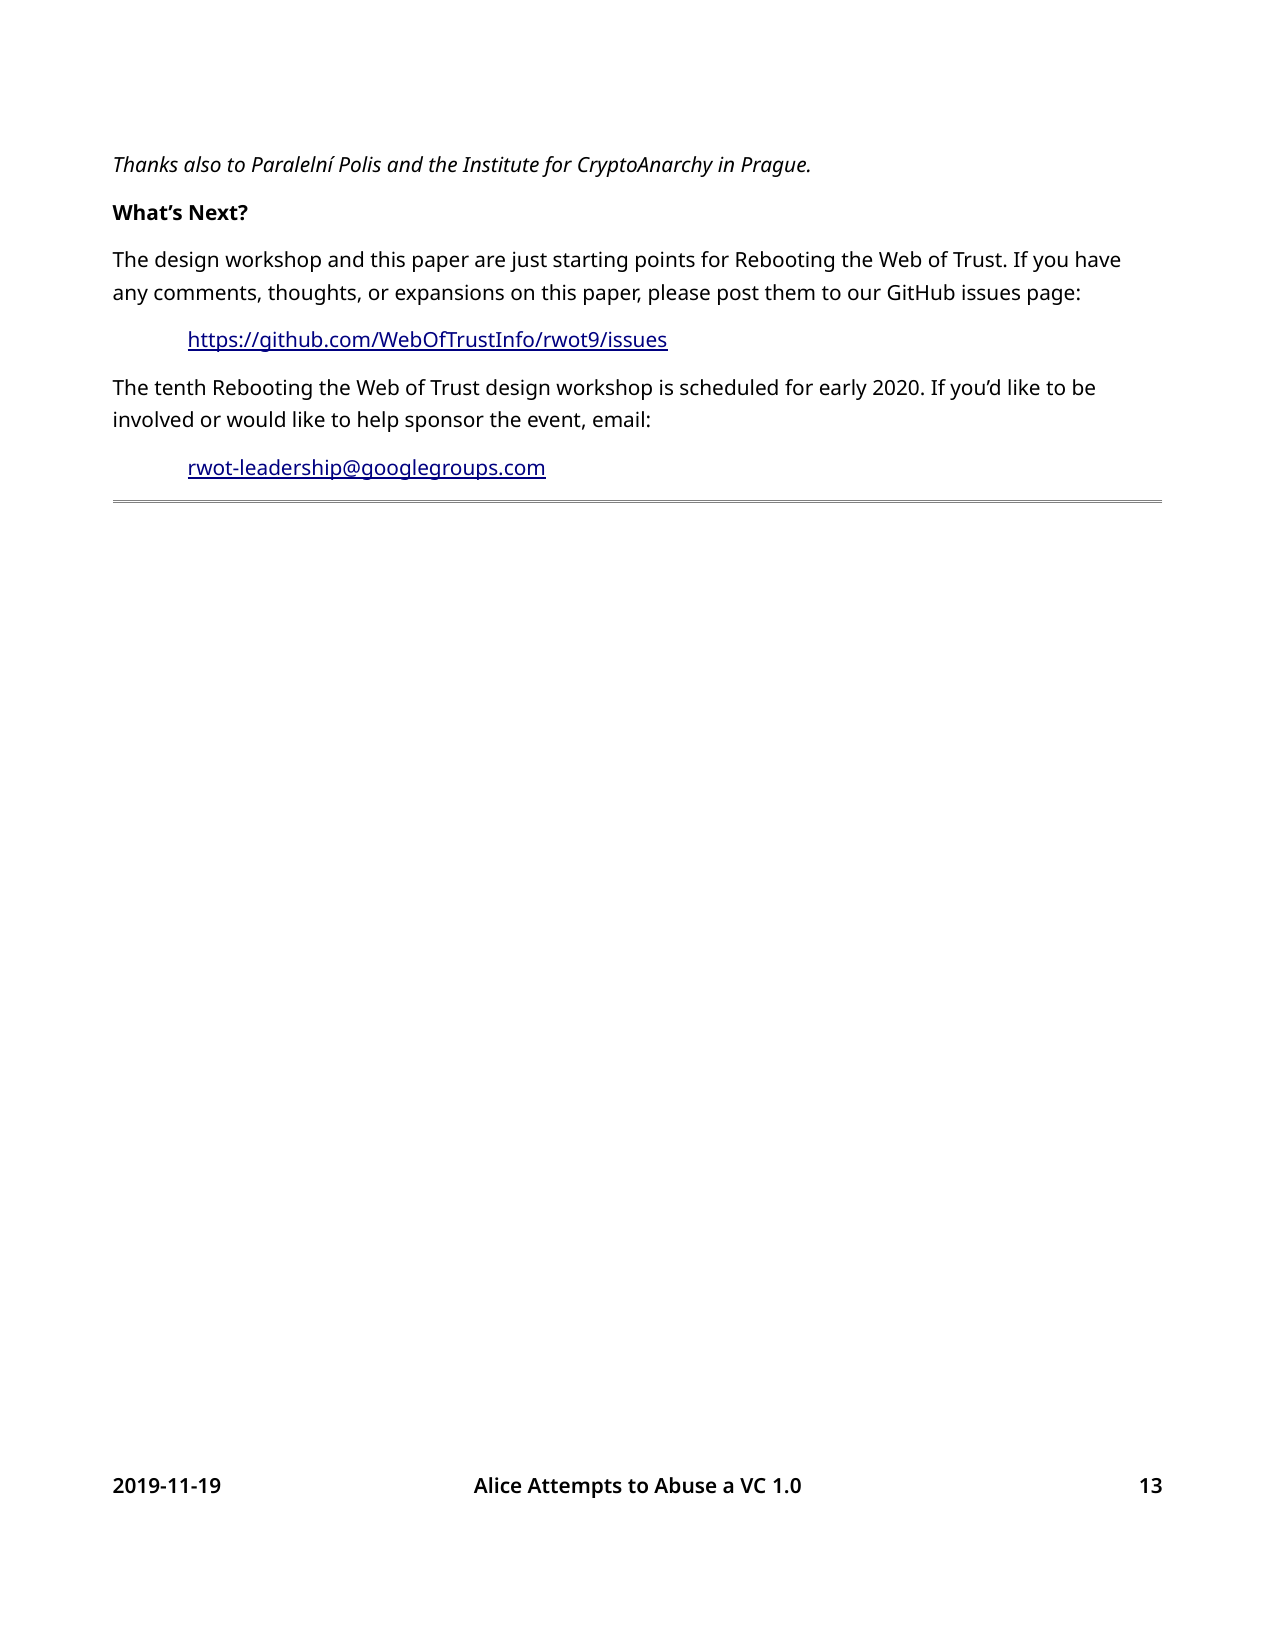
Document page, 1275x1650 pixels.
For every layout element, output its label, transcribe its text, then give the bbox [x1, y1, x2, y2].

subtitle What’s Next? [112, 198, 1162, 226]
text https://github.com/WebOfTrustInfo/rwot9/issues [112, 325, 1162, 354]
text Thanks also to Paralelní Polis and the Institute for CryptoAnarchy in Prague. [112, 150, 1162, 178]
text The tenth Rebooting the Web of Trust design workshop is scheduled for early 2020. If you’d like to be involved or would like to help sponsor the event, email: [112, 373, 1162, 434]
text The design workshop and this paper are just starting points for Rebooting the Web of Trust. If you have any comments, thoughts, or expansions on this paper, please post them to our GitHub issues page: [112, 245, 1162, 306]
text rwot-leadership@googlegroups.com [112, 453, 1162, 482]
